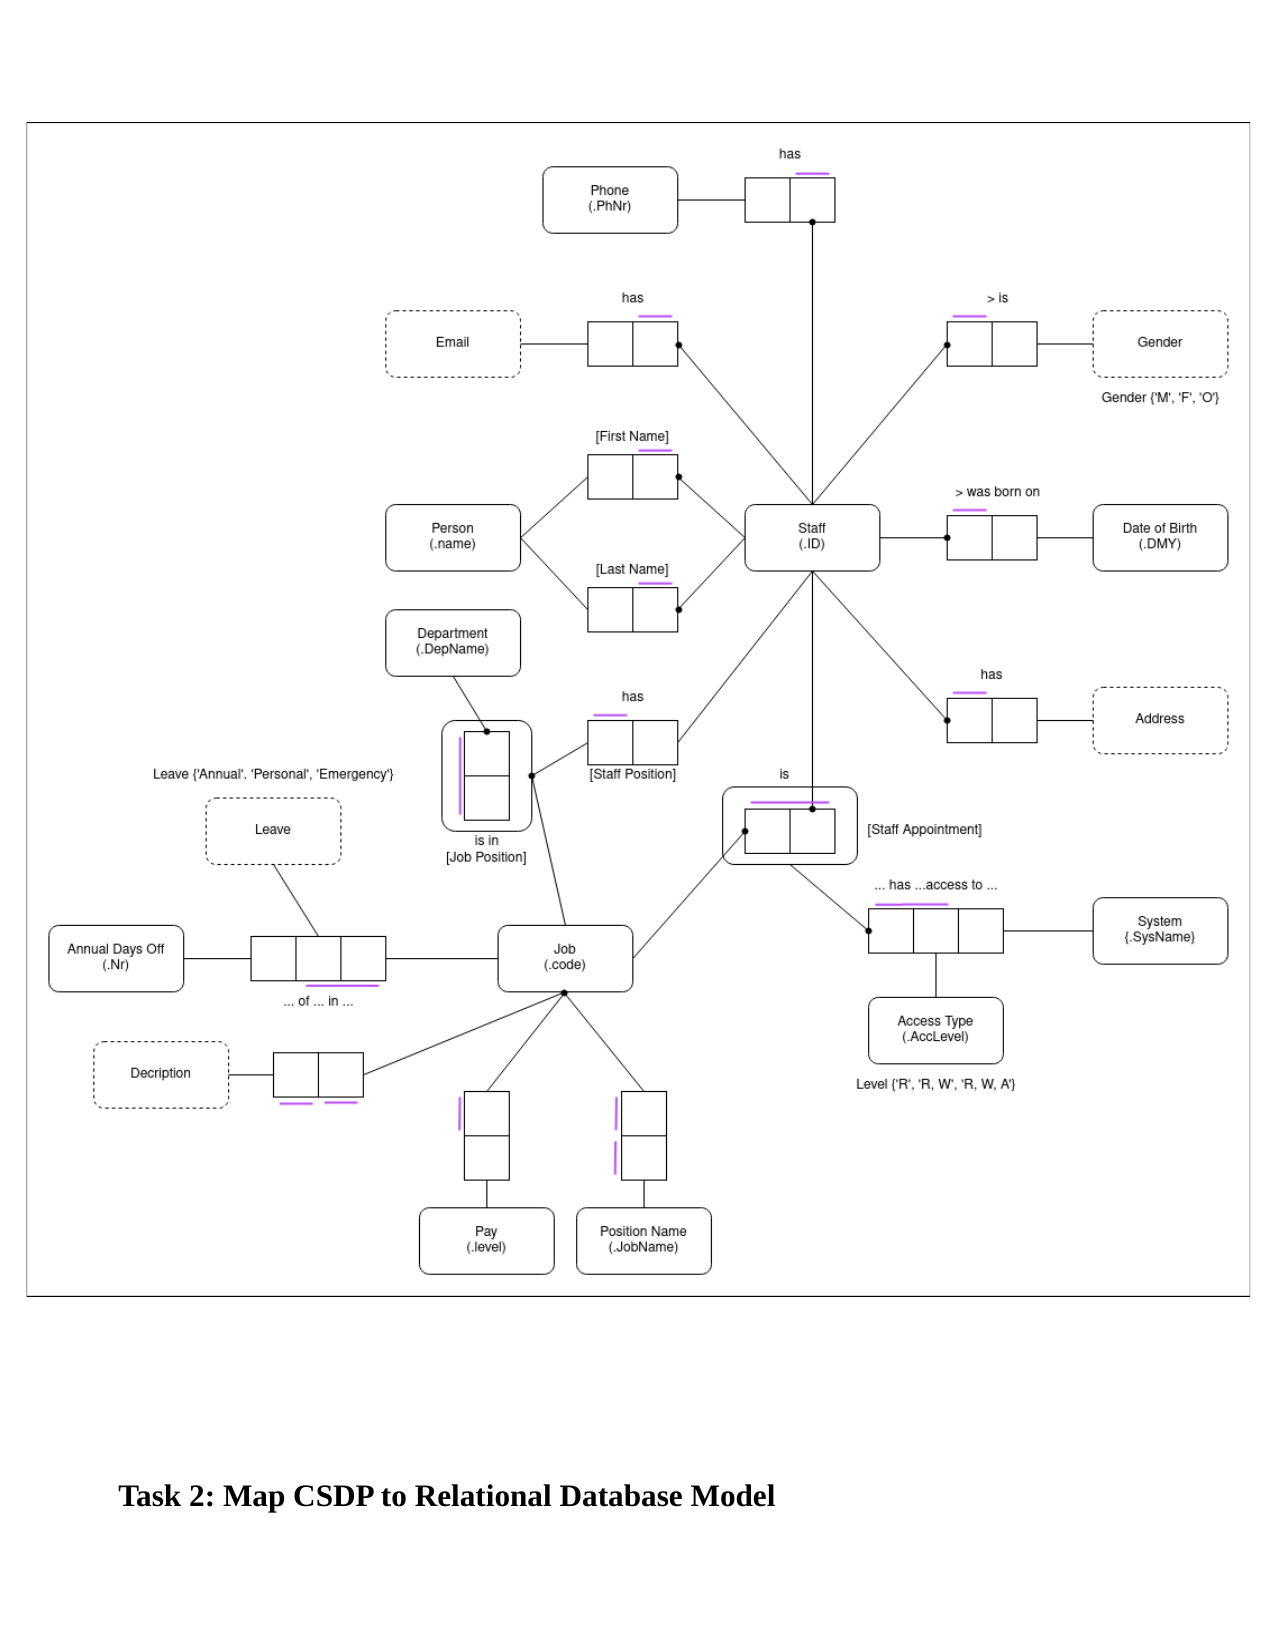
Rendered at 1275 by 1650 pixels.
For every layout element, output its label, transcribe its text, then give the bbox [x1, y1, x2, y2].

text Task 2: Map CSDP to Relational Database Model [118, 1477, 1157, 1513]
picture [26, 122, 1250, 1297]
